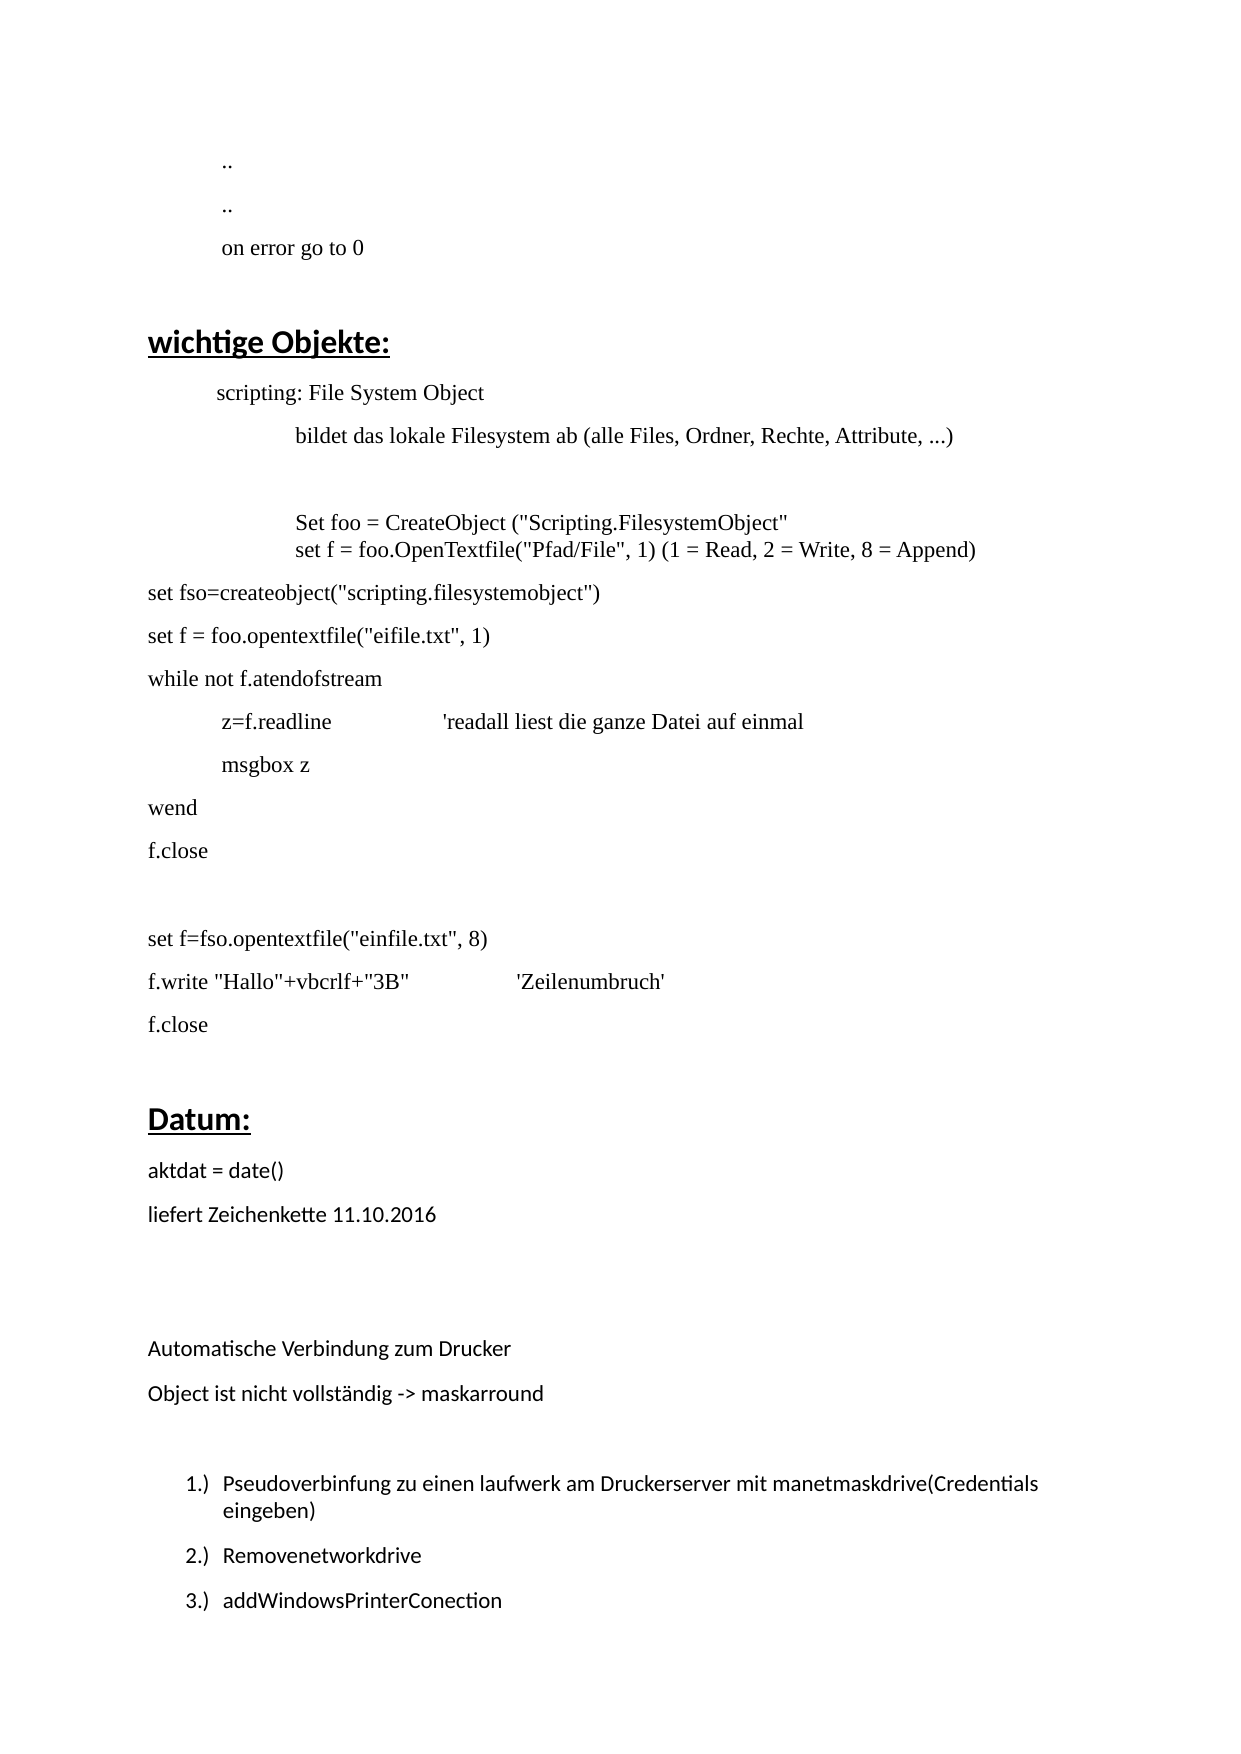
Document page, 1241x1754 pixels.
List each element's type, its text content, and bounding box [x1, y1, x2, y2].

text while not f.atendofstream [148, 665, 1093, 691]
text liefert Zeichenkette 11.10.2016 [148, 1201, 1093, 1228]
text on error go to 0 [148, 234, 1093, 260]
text scripting: File System Object [148, 379, 1093, 405]
text wend [148, 794, 1093, 820]
list addWindowsPrinterConection [185, 1586, 1093, 1614]
text Datum: [148, 1098, 1093, 1139]
list Pseudoverbinfung zu einen laufwerk am Druckerserver mit manetmaskdrive(Credentials eingeben) [185, 1469, 1093, 1525]
text bildet das lokale Filesystem ab (alle Files, Ordner, Rechte, Attribute, ...) [148, 422, 1093, 448]
text set fso=createobject("scripting.filesystemobject") [148, 579, 1093, 605]
text set f=fso.opentextfile("einfile.txt", 8) [148, 925, 1093, 951]
text Object ist nicht vollständig -> maskarround [148, 1379, 1093, 1407]
text z=f.readline 'readall liest die ganze Datei auf einmal [148, 708, 1093, 734]
text aktdat = date() [148, 1156, 1093, 1184]
text wichtige Objekte: [148, 321, 1093, 362]
text f.close [148, 837, 1093, 863]
text set f = foo.opentextfile("eifile.txt", 1) [148, 622, 1093, 648]
text Automatische Verbindung zum Drucker [148, 1334, 1093, 1363]
text .. [148, 148, 1093, 174]
list Removenetworkdrive [185, 1541, 1093, 1569]
text f.close [148, 1011, 1093, 1037]
text .. [148, 191, 1093, 217]
text msgbox z [148, 751, 1093, 777]
text Set foo = CreateObject ("Scripting.FilesystemObject" set f = foo.OpenTextfile("Pfad/File", 1) (1 = Read, 2 = Write, 8 = Append) [148, 509, 1093, 562]
text f.write "Hallo"+vbcrlf+"3B" 'Zeilenumbruch' [148, 968, 1093, 994]
